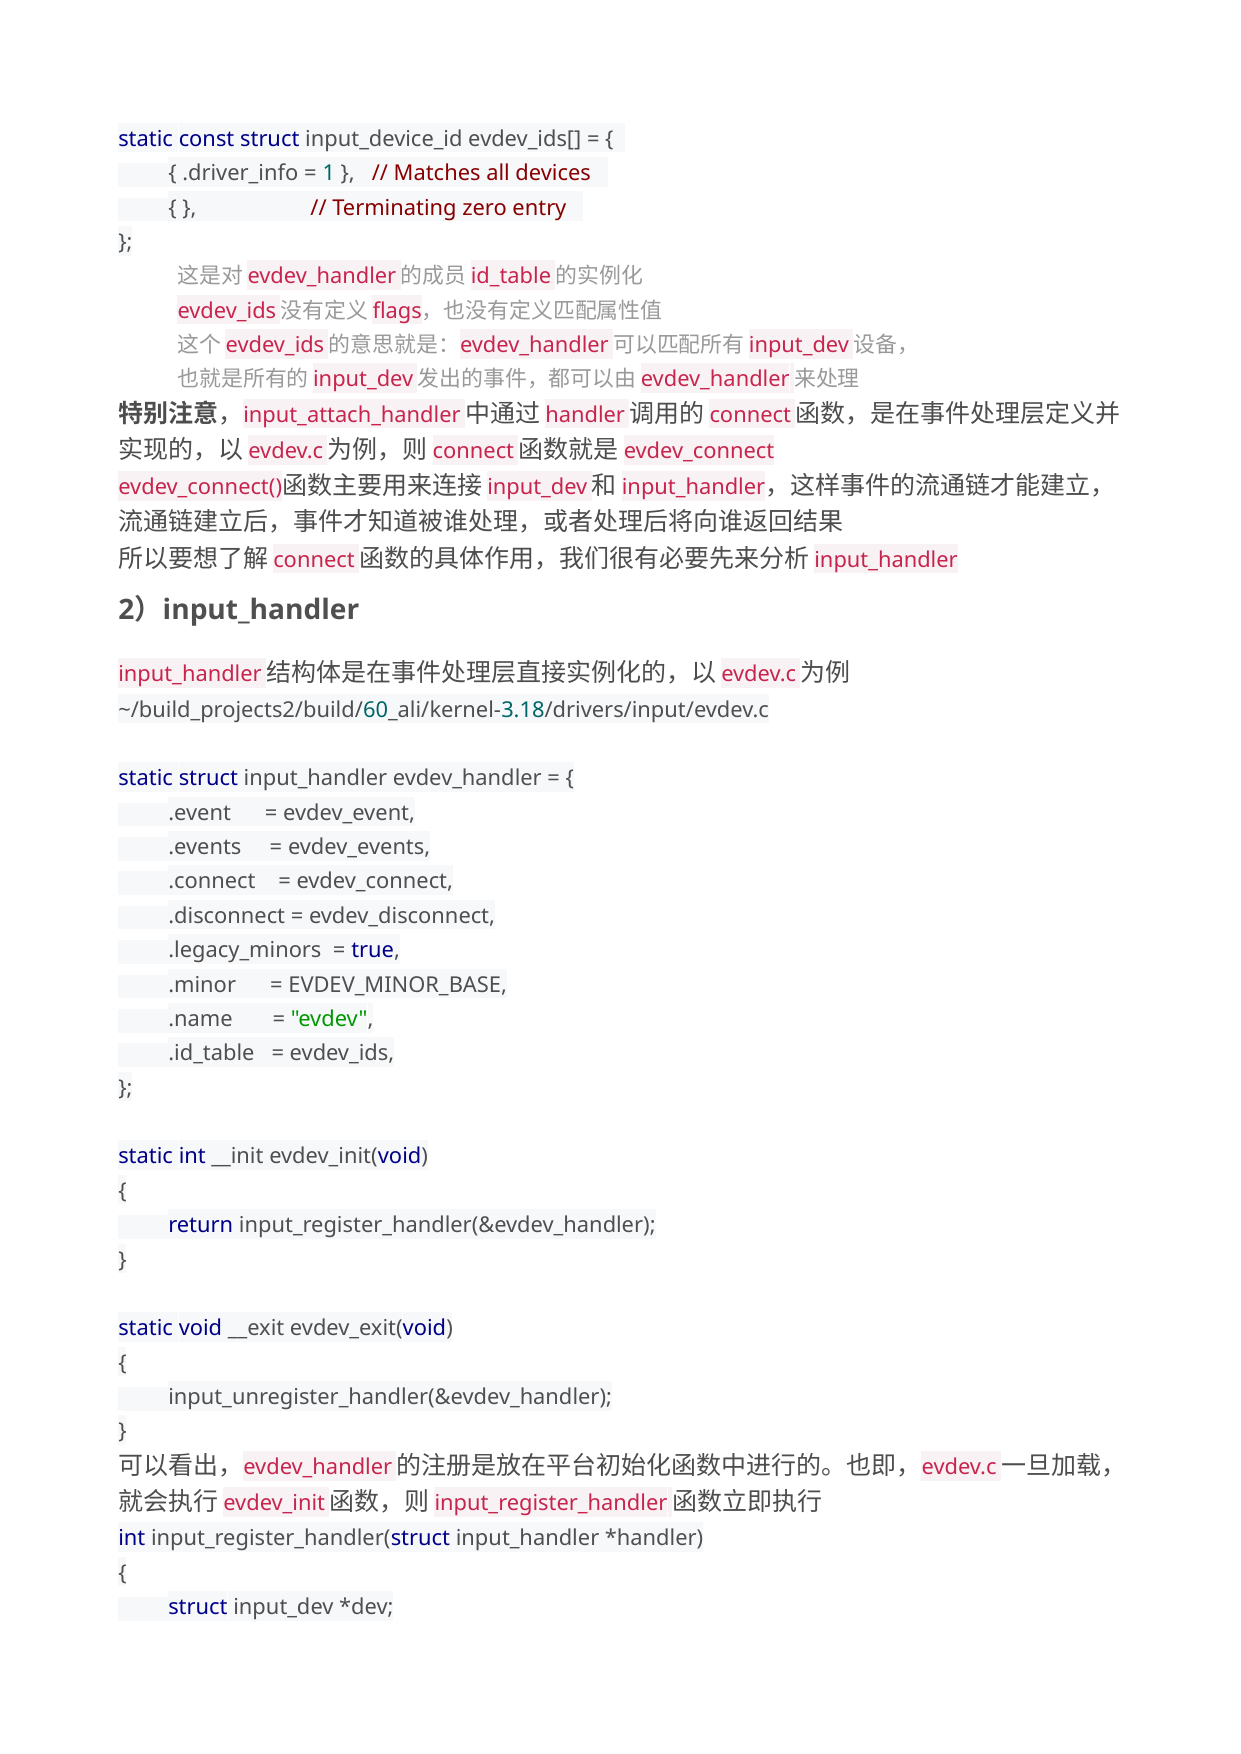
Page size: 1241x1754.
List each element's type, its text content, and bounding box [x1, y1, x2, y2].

text input_handler结构体是在事件处理层直接实例化的，以evdev.c为例 [118, 653, 1122, 689]
text { [118, 1342, 1122, 1376]
text input_unregister_handler(&evdev_handler); [118, 1376, 1122, 1411]
text .events = evdev_events, [118, 826, 1122, 861]
text return input_register_handler(&evdev_handler); [118, 1204, 1122, 1239]
text static const struct input_device_id evdev_ids[] = { [118, 118, 1122, 152]
text int input_register_handler(struct input_handler *handler) [118, 1518, 1122, 1552]
text 也就是所有的input_dev发出的事件，都可以由evdev_handler来处理 [177, 359, 1063, 393]
text .minor = EVDEV_MINOR_BASE, [118, 964, 1122, 998]
text static int __init evdev_init(void) [118, 1136, 1122, 1170]
text .id_table = evdev_ids, [118, 1033, 1122, 1067]
text } [118, 1411, 1122, 1445]
text } [118, 1239, 1122, 1273]
text 这个evdev_ids的意思就是：evdev_handler可以匹配所有input_dev设备， [177, 324, 1063, 359]
text .disconnect = evdev_disconnect, [118, 895, 1122, 929]
text }; [118, 221, 1122, 256]
text 所以要想了解connect函数的具体作用，我们很有必要先来分析input_handler [118, 538, 1122, 574]
text 特别注意，input_attach_handler中通过handler调用的connect函数，是在事件处理层定义并实现的，以evdev.c为例，则connect函数就是evdev_connect [118, 393, 1122, 466]
text }; [118, 1067, 1122, 1101]
text { .driver_info = 1 }, // Matches all devices [118, 152, 1122, 187]
text .event = evdev_event, [118, 792, 1122, 826]
text static struct input_handler evdev_handler = { [118, 758, 1122, 792]
text { [118, 1170, 1122, 1204]
text .name = "evdev", [118, 998, 1122, 1033]
text { }, // Terminating zero entry [118, 187, 1122, 221]
text .connect = evdev_connect, [118, 861, 1122, 895]
text struct input_dev *dev; [118, 1586, 1122, 1621]
text evdev_ids没有定义flags，也没有定义匹配属性值 [177, 290, 1063, 324]
text { [118, 1552, 1122, 1586]
text evdev_connect()函数主要用来连接input_dev和input_handler，这样事件的流通链才能建立，流通链建立后，事件才知道被谁处理，或者处理后将向谁返回结果 [118, 466, 1122, 538]
text 这是对evdev_handler的成员id_table的实例化 [177, 256, 1063, 290]
text .legacy_minors = true, [118, 929, 1122, 964]
text static void __exit evdev_exit(void) [118, 1308, 1122, 1342]
text ~/build_projects2/build/60_ali/kernel-3.18/drivers/input/evdev.c [118, 689, 1122, 723]
subtitle 2）input_handler [118, 587, 1122, 628]
text 可以看出，evdev_handler的注册是放在平台初始化函数中进行的。也即，evdev.c一旦加载，就会执行evdev_init函数，则input_register_handler函数立即执行 [118, 1445, 1122, 1518]
